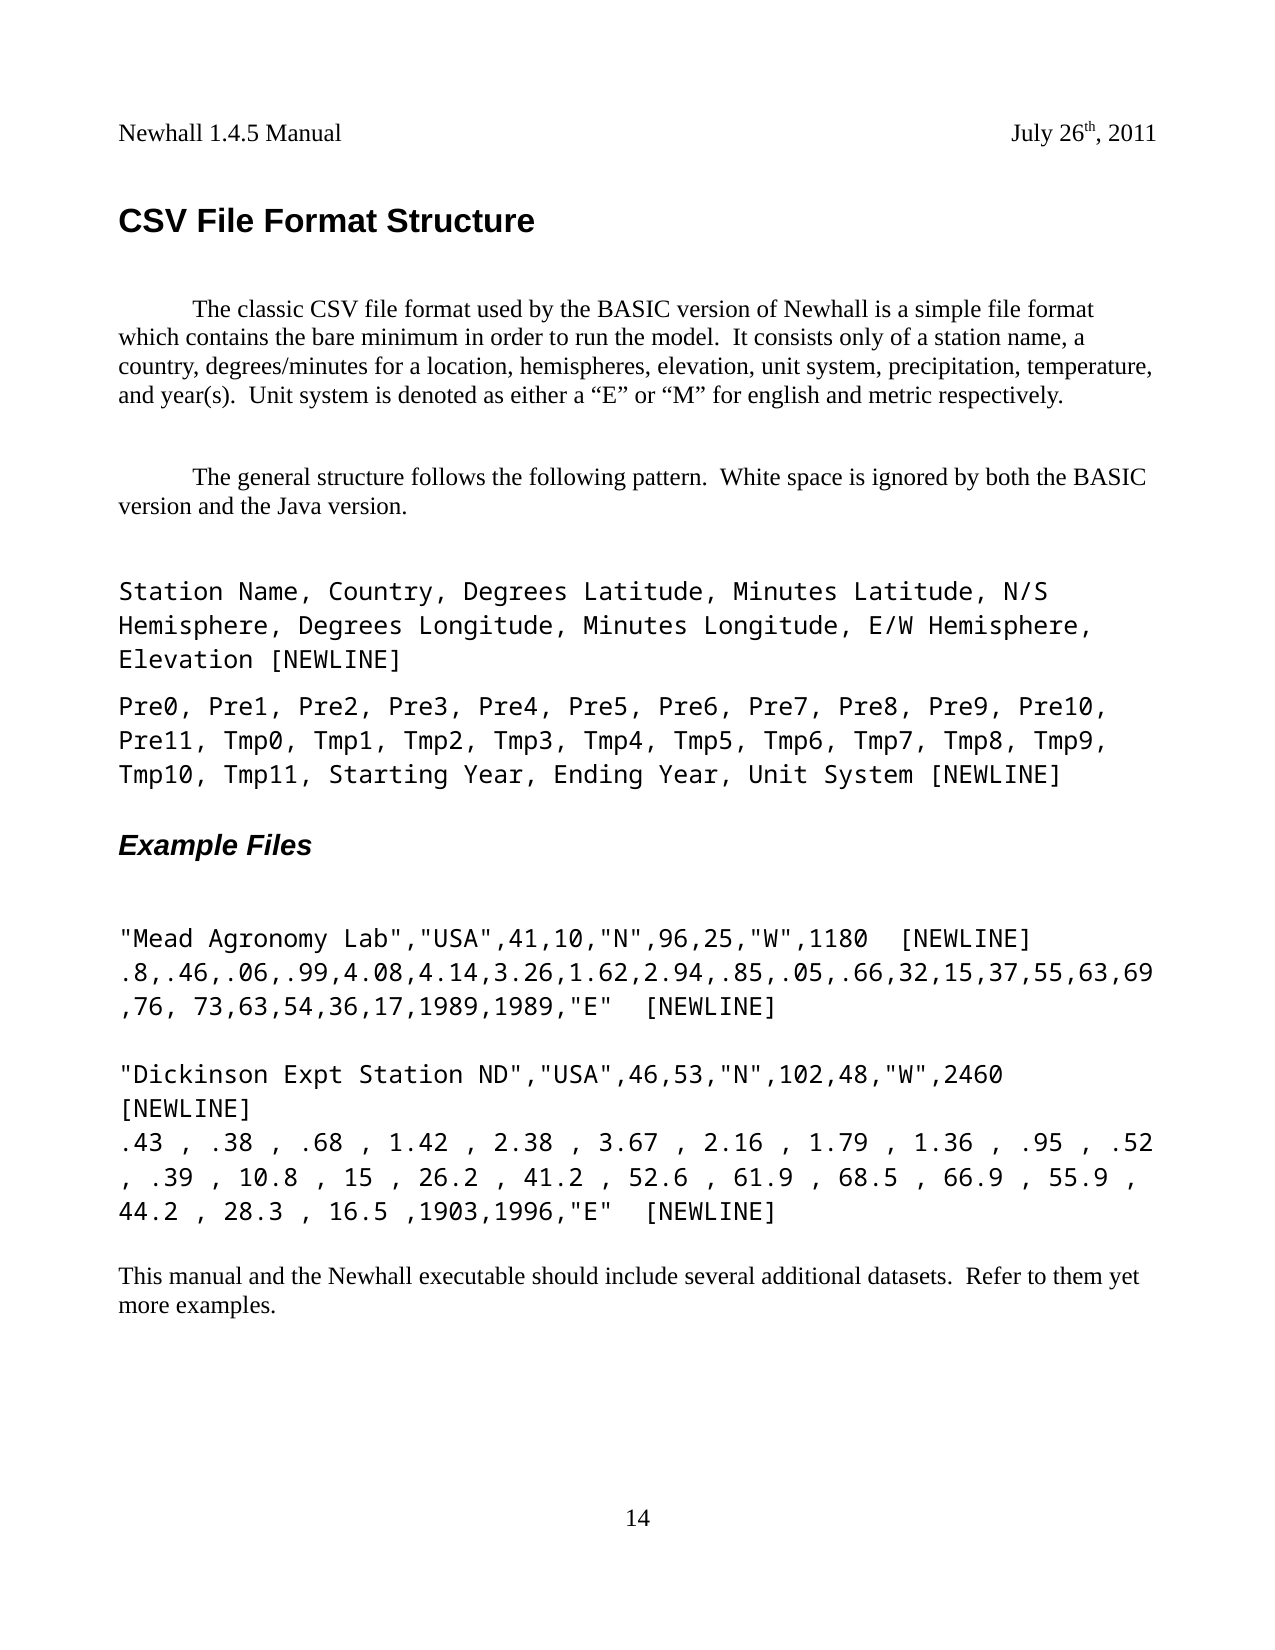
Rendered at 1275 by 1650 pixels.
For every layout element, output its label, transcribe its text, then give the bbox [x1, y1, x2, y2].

text The general structure follows the following pattern. White space is ignored by both the BASIC version and the Java version. [118, 462, 1157, 520]
text Pre0, Pre1, Pre2, Pre3, Pre4, Pre5, Pre6, Pre7, Pre8, Pre9, Pre10, Pre11, Tmp0, Tmp1, Tmp2, Tmp3, Tmp4, Tmp5, Tmp6, Tmp7, Tmp8, Tmp9, Tmp10, Tmp11, Starting Year, Ending Year, Unit System [NEWLINE] [118, 688, 1157, 791]
text .43 , .38 , .68 , 1.42 , 2.38 , 3.67 , 2.16 , 1.79 , 1.36 , .95 , .52 , .39 , 10.8 , 15 , 26.2 , 41.2 , 52.6 , 61.9 , 68.5 , 66.9 , 55.9 , 44.2 , 28.3 , 16.5 ,1903,1996,"E" [NEWLINE] [118, 1125, 1157, 1227]
text Station Name, Country, Degrees Latitude, Minutes Latitude, N/S Hemisphere, Degrees Longitude, Minutes Longitude, E/W Hemisphere, Elevation [NEWLINE] [118, 574, 1157, 676]
text .8,.46,.06,.99,4.08,4.14,3.26,1.62,2.94,.85,.05,.66,32,15,37,55,63,69,76, 73,63,54,36,17,1989,1989,"E" [NEWLINE] [118, 955, 1157, 1023]
subtitle Example Files [118, 828, 1157, 862]
text This manual and the Newhall executable should include several additional datasets. Refer to them yet more examples. [118, 1261, 1157, 1319]
subtitle CSV File Format Structure [118, 201, 1157, 240]
text The classic CSV file format used by the BASIC version of Newhall is a simple file format which contains the bare minimum in order to run the model. It consists only of a station name, a country, degrees/minutes for a location, hemispheres, elevation, unit system, precipitation, temperature, and year(s). Unit system is denoted as either a “E” or “M” for english and metric respectively. [118, 294, 1157, 409]
text "Dickinson Expt Station ND","USA",46,53,"N",102,48,"W",2460 [NEWLINE] [118, 1057, 1157, 1125]
text "Mead Agronomy Lab","USA",41,10,"N",96,25,"W",1180 [NEWLINE] [118, 921, 1157, 955]
